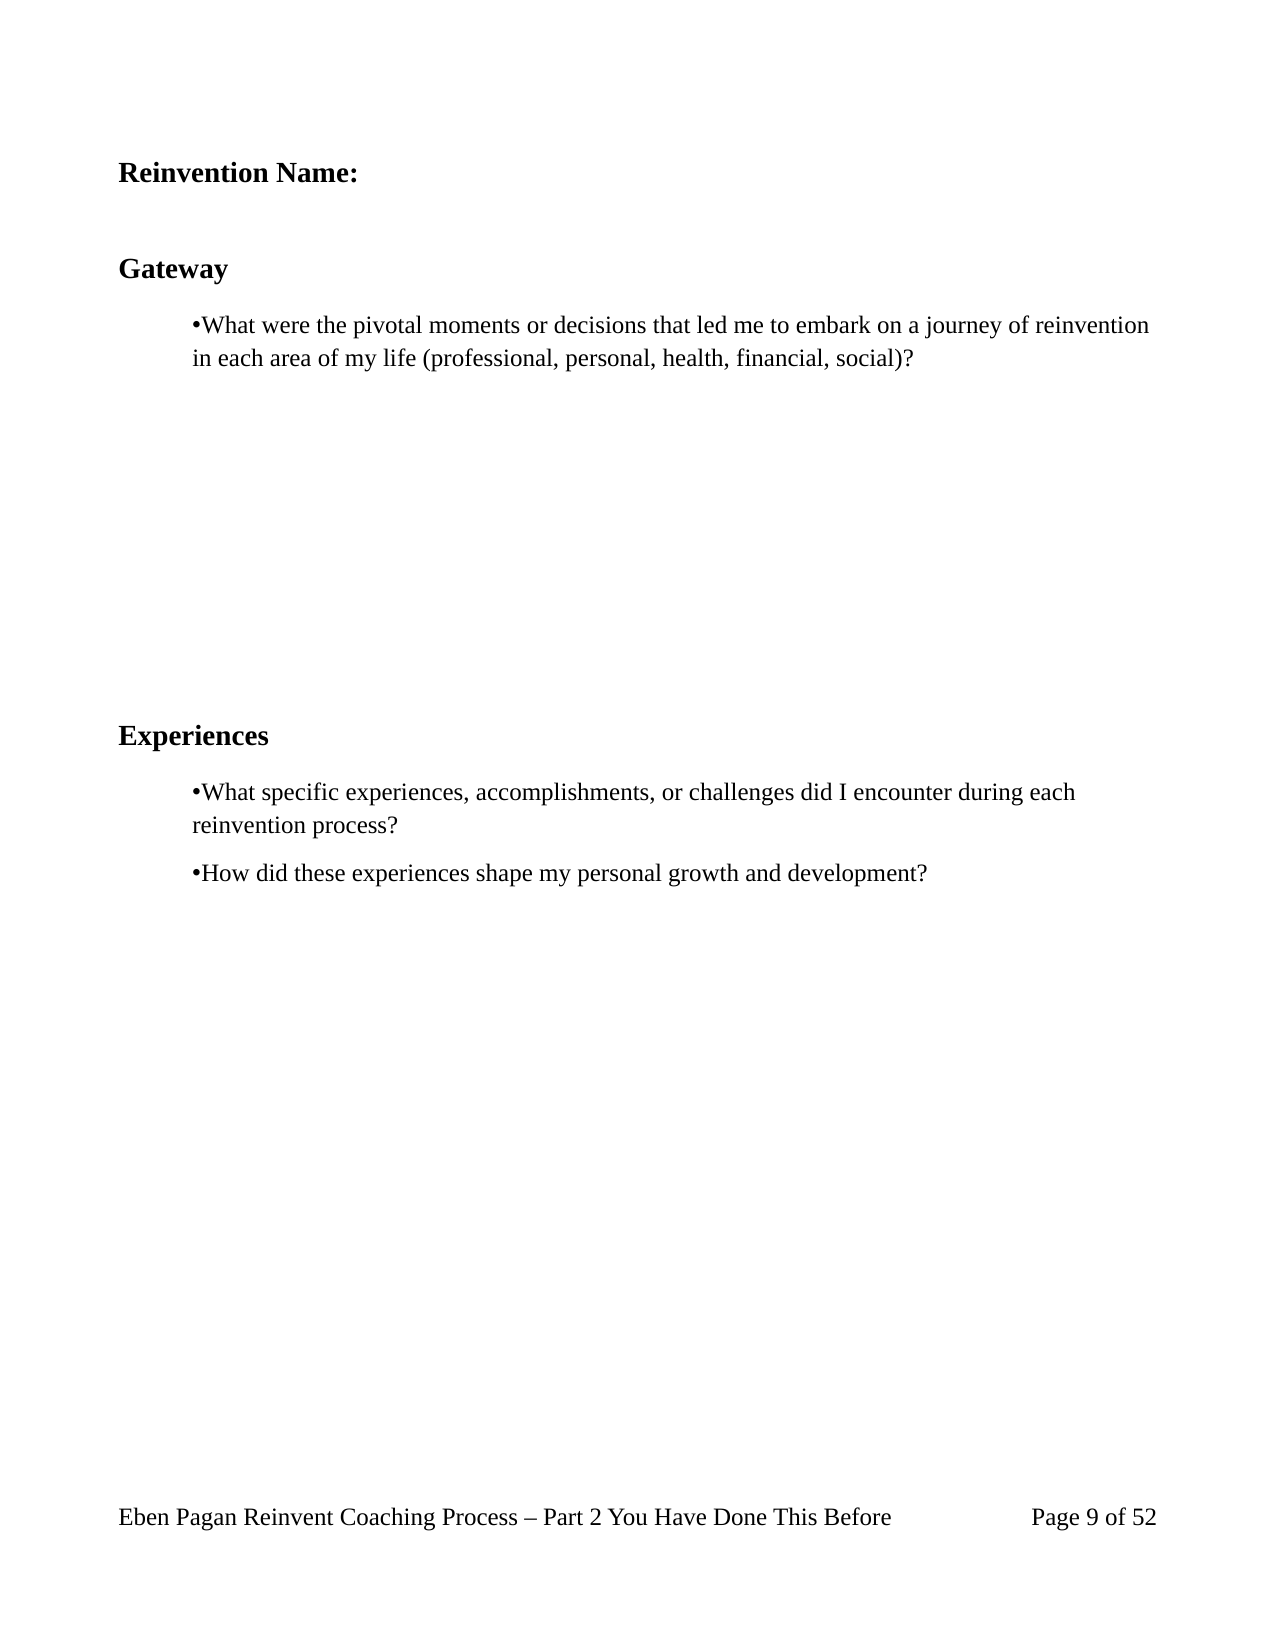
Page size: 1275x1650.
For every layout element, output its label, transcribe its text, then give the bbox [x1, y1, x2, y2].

subtitle Reinvention Name: [118, 156, 1157, 189]
list How did these experiences shape my personal growth and development? [118, 858, 1157, 886]
list What specific experiences, accomplishments, or challenges did I encounter during each reinvention process? [118, 777, 1157, 839]
subtitle Experiences [118, 718, 1157, 752]
list What were the pivotal moments or decisions that led me to embark on a journey of reinvention in each area of my life (professional, personal, health, financial, social)? [118, 310, 1157, 372]
subtitle Gateway [118, 252, 1157, 285]
